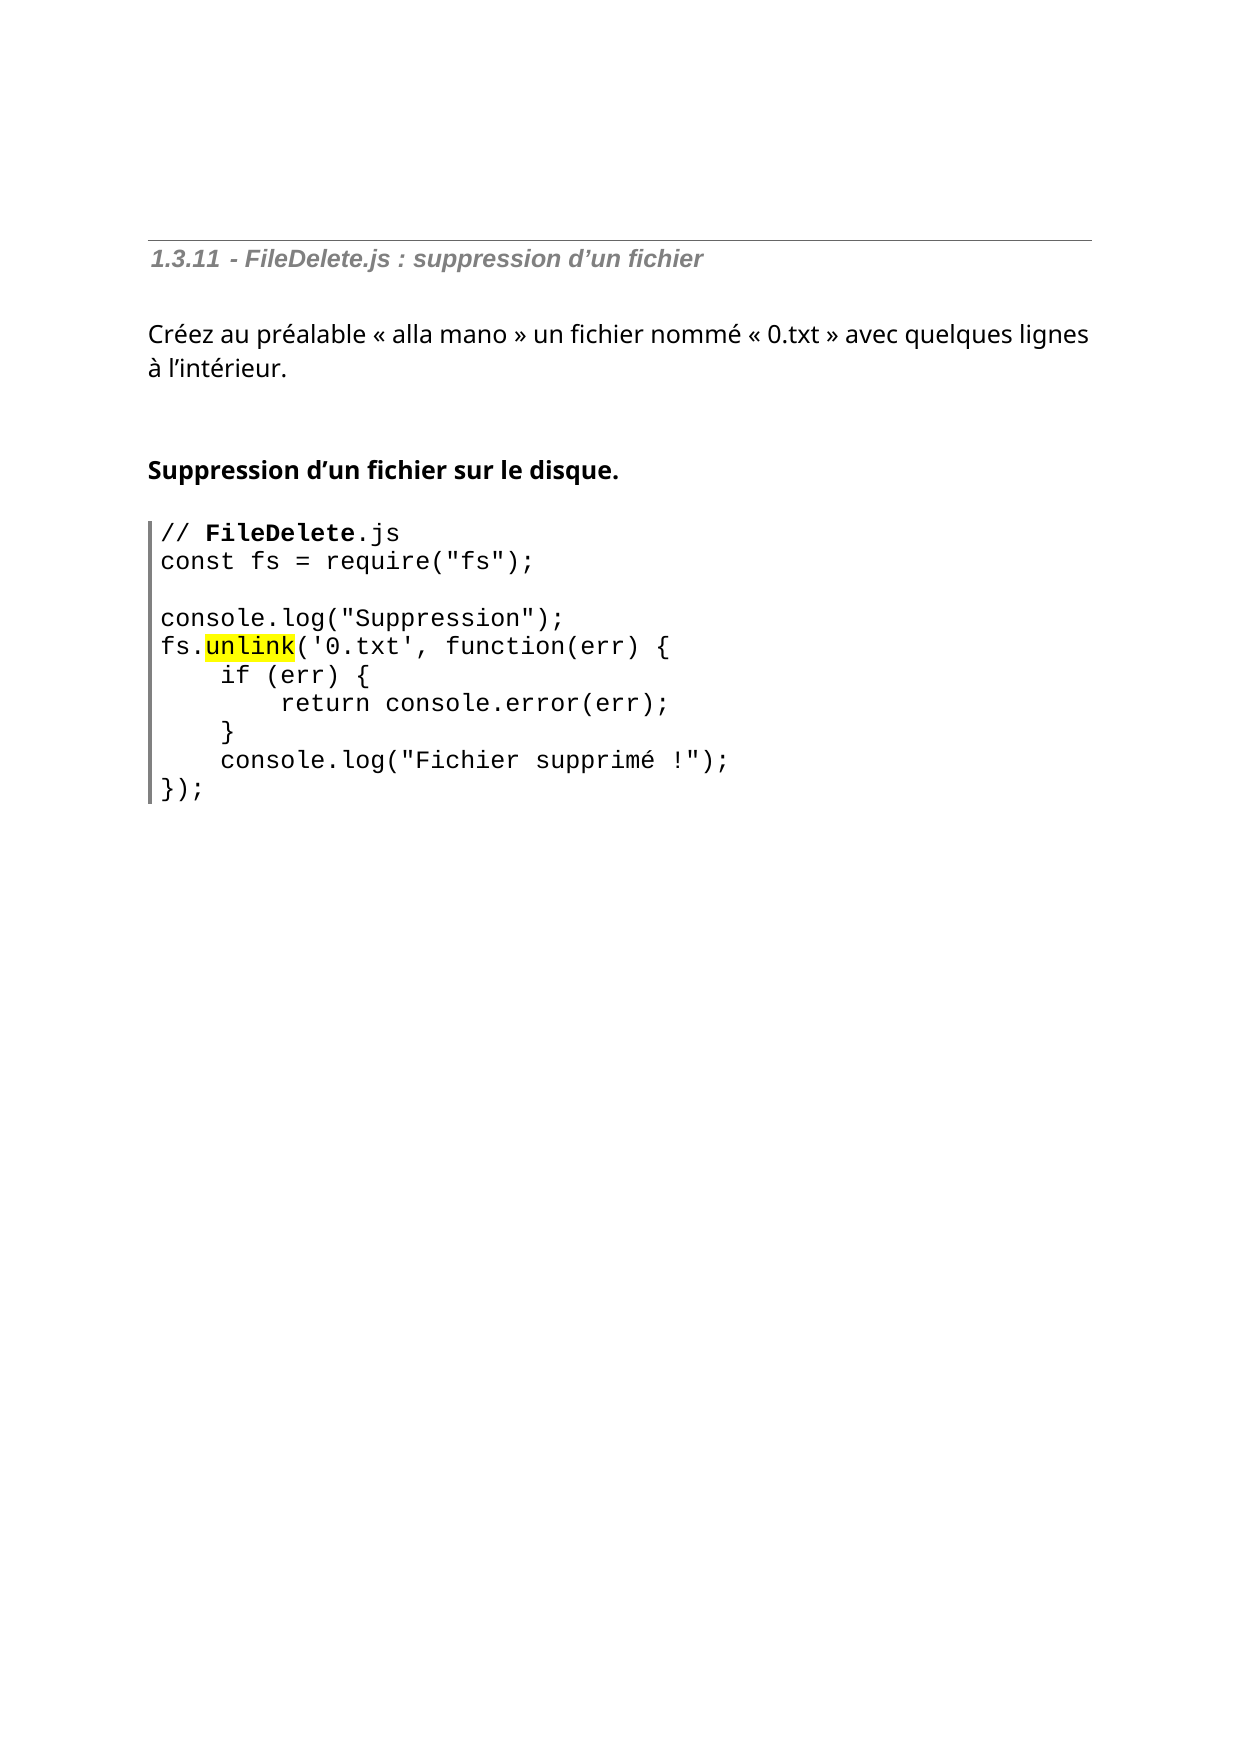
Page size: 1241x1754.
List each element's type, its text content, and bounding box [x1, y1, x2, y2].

text // FileDelete.js [152, 521, 1092, 549]
text } [152, 719, 1092, 747]
text }); [152, 776, 1092, 804]
text return console.error(err); [152, 691, 1092, 719]
text if (err) { [152, 662, 1092, 691]
text fs.unlink('0.txt', function(err) { [152, 634, 1092, 662]
text console.log("Suppression"); [152, 606, 1092, 634]
text console.log("Fichier supprimé !"); [152, 747, 1092, 776]
text Suppression d’un fichier sur le disque. [148, 452, 1092, 487]
text const fs = require("fs"); [152, 549, 1092, 577]
text Créez au préalable « alla mano » un fichier nommé « 0.txt » avec quelques lignes à l’intérieur. [148, 316, 1092, 384]
subtitle - FileDelete.js : suppression d’un fichier [148, 241, 1092, 276]
